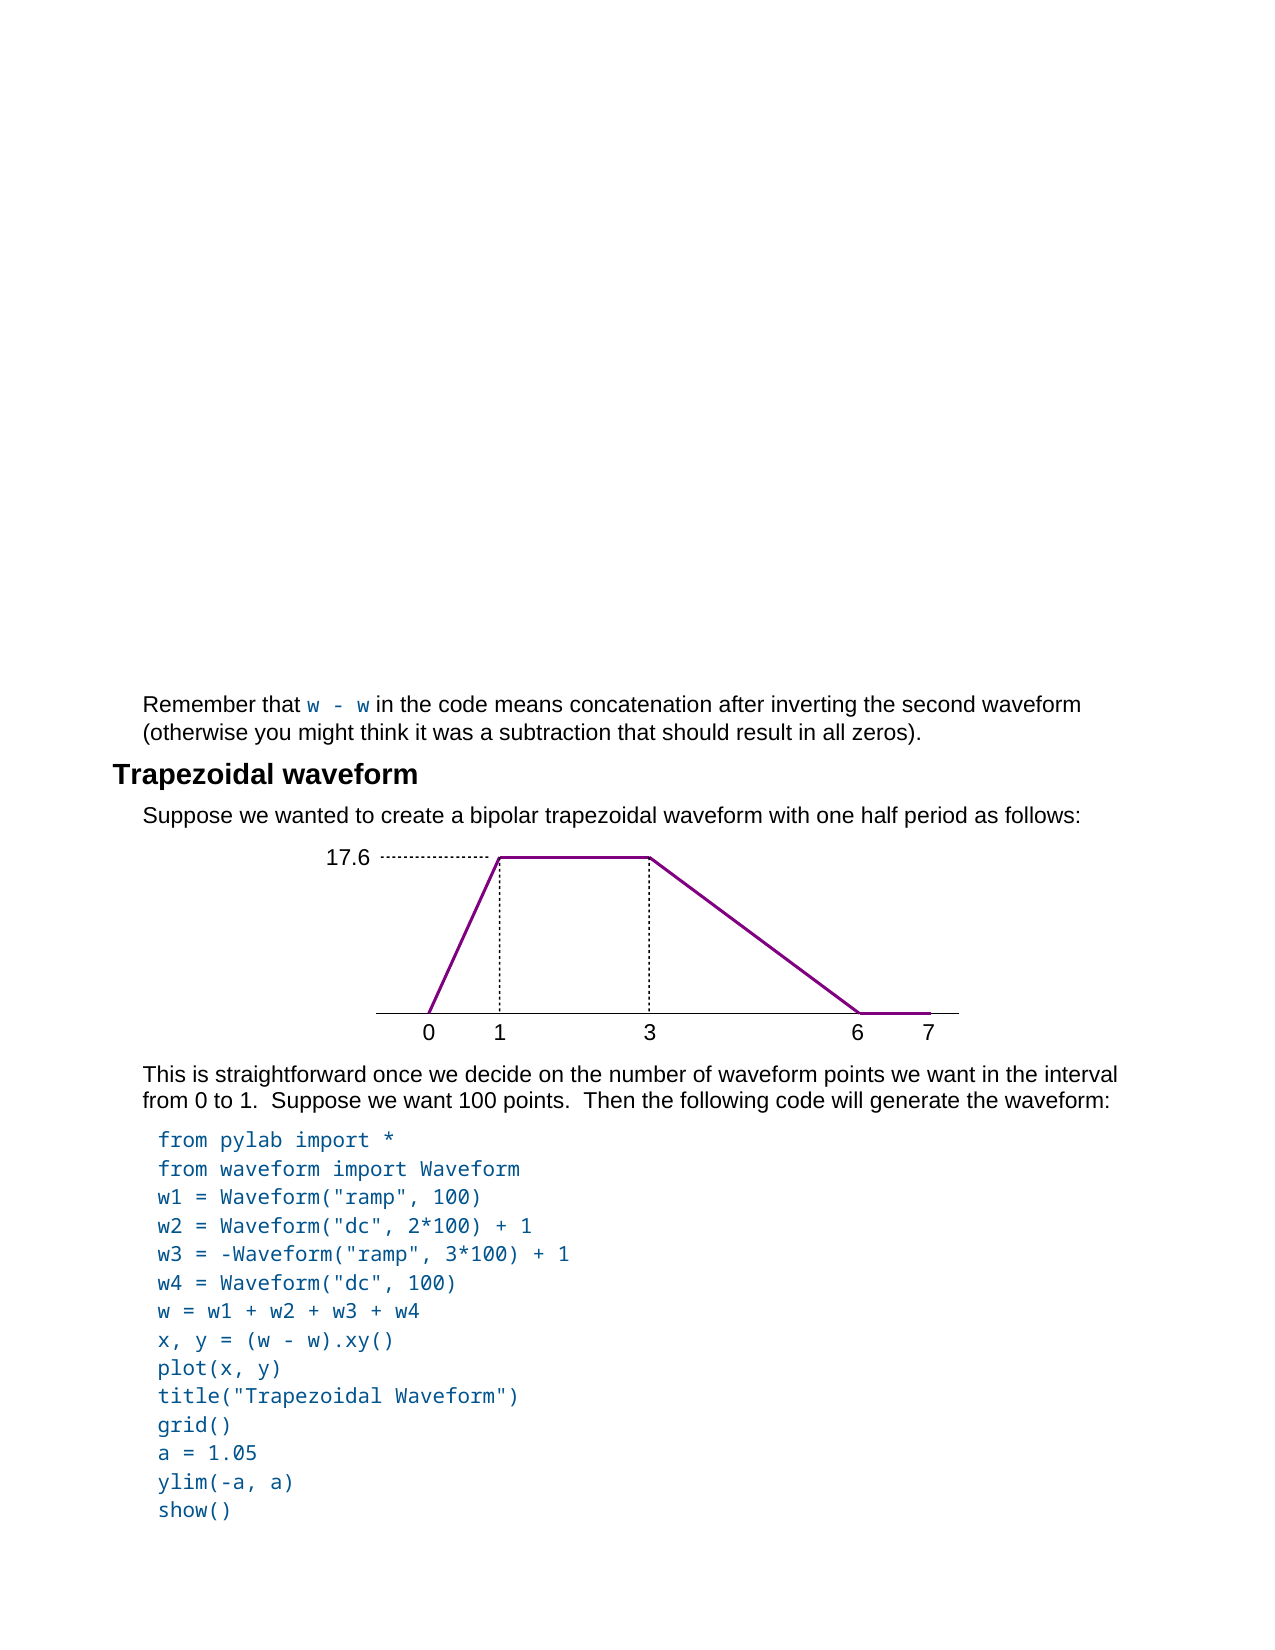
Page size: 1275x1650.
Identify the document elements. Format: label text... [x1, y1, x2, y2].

text Suppose we wanted to create a bipolar trapezoidal waveform with one half period as follows: [142, 802, 1162, 829]
text show() [157, 1495, 1162, 1524]
text w1 = Waveform("ramp", 100) [157, 1182, 1162, 1211]
text title("Trapezoidal Waveform") [157, 1382, 1162, 1410]
text a = 1.05 [157, 1438, 1162, 1467]
text x, y = (w - w).xy() [157, 1325, 1162, 1353]
text ylim(-a, a) [157, 1467, 1162, 1495]
text w4 = Waveform("dc", 100) [157, 1268, 1162, 1296]
text Remember that w - w in the code means concatenation after inverting the second waveform (otherwise you might think it was a subtraction that should result in all zeros). [142, 112, 1162, 745]
text w = w1 + w2 + w3 + w4 [157, 1296, 1162, 1325]
text from waveform import Waveform [157, 1154, 1162, 1182]
text from pylab import * [157, 1126, 1162, 1154]
text w3 = -Waveform("ramp", 3*100) + 1 [157, 1239, 1162, 1268]
text w2 = Waveform("dc", 2*100) + 1 [157, 1211, 1162, 1239]
text This is straightforward once we decide on the number of waveform points we want in the interval from 0 to 1. Suppose we want 100 points. Then the following code will generate the waveform: [142, 841, 1162, 1114]
text plot(x, y) [157, 1353, 1162, 1382]
text grid() [157, 1410, 1162, 1438]
subtitle Trapezoidal waveform [112, 757, 1162, 790]
